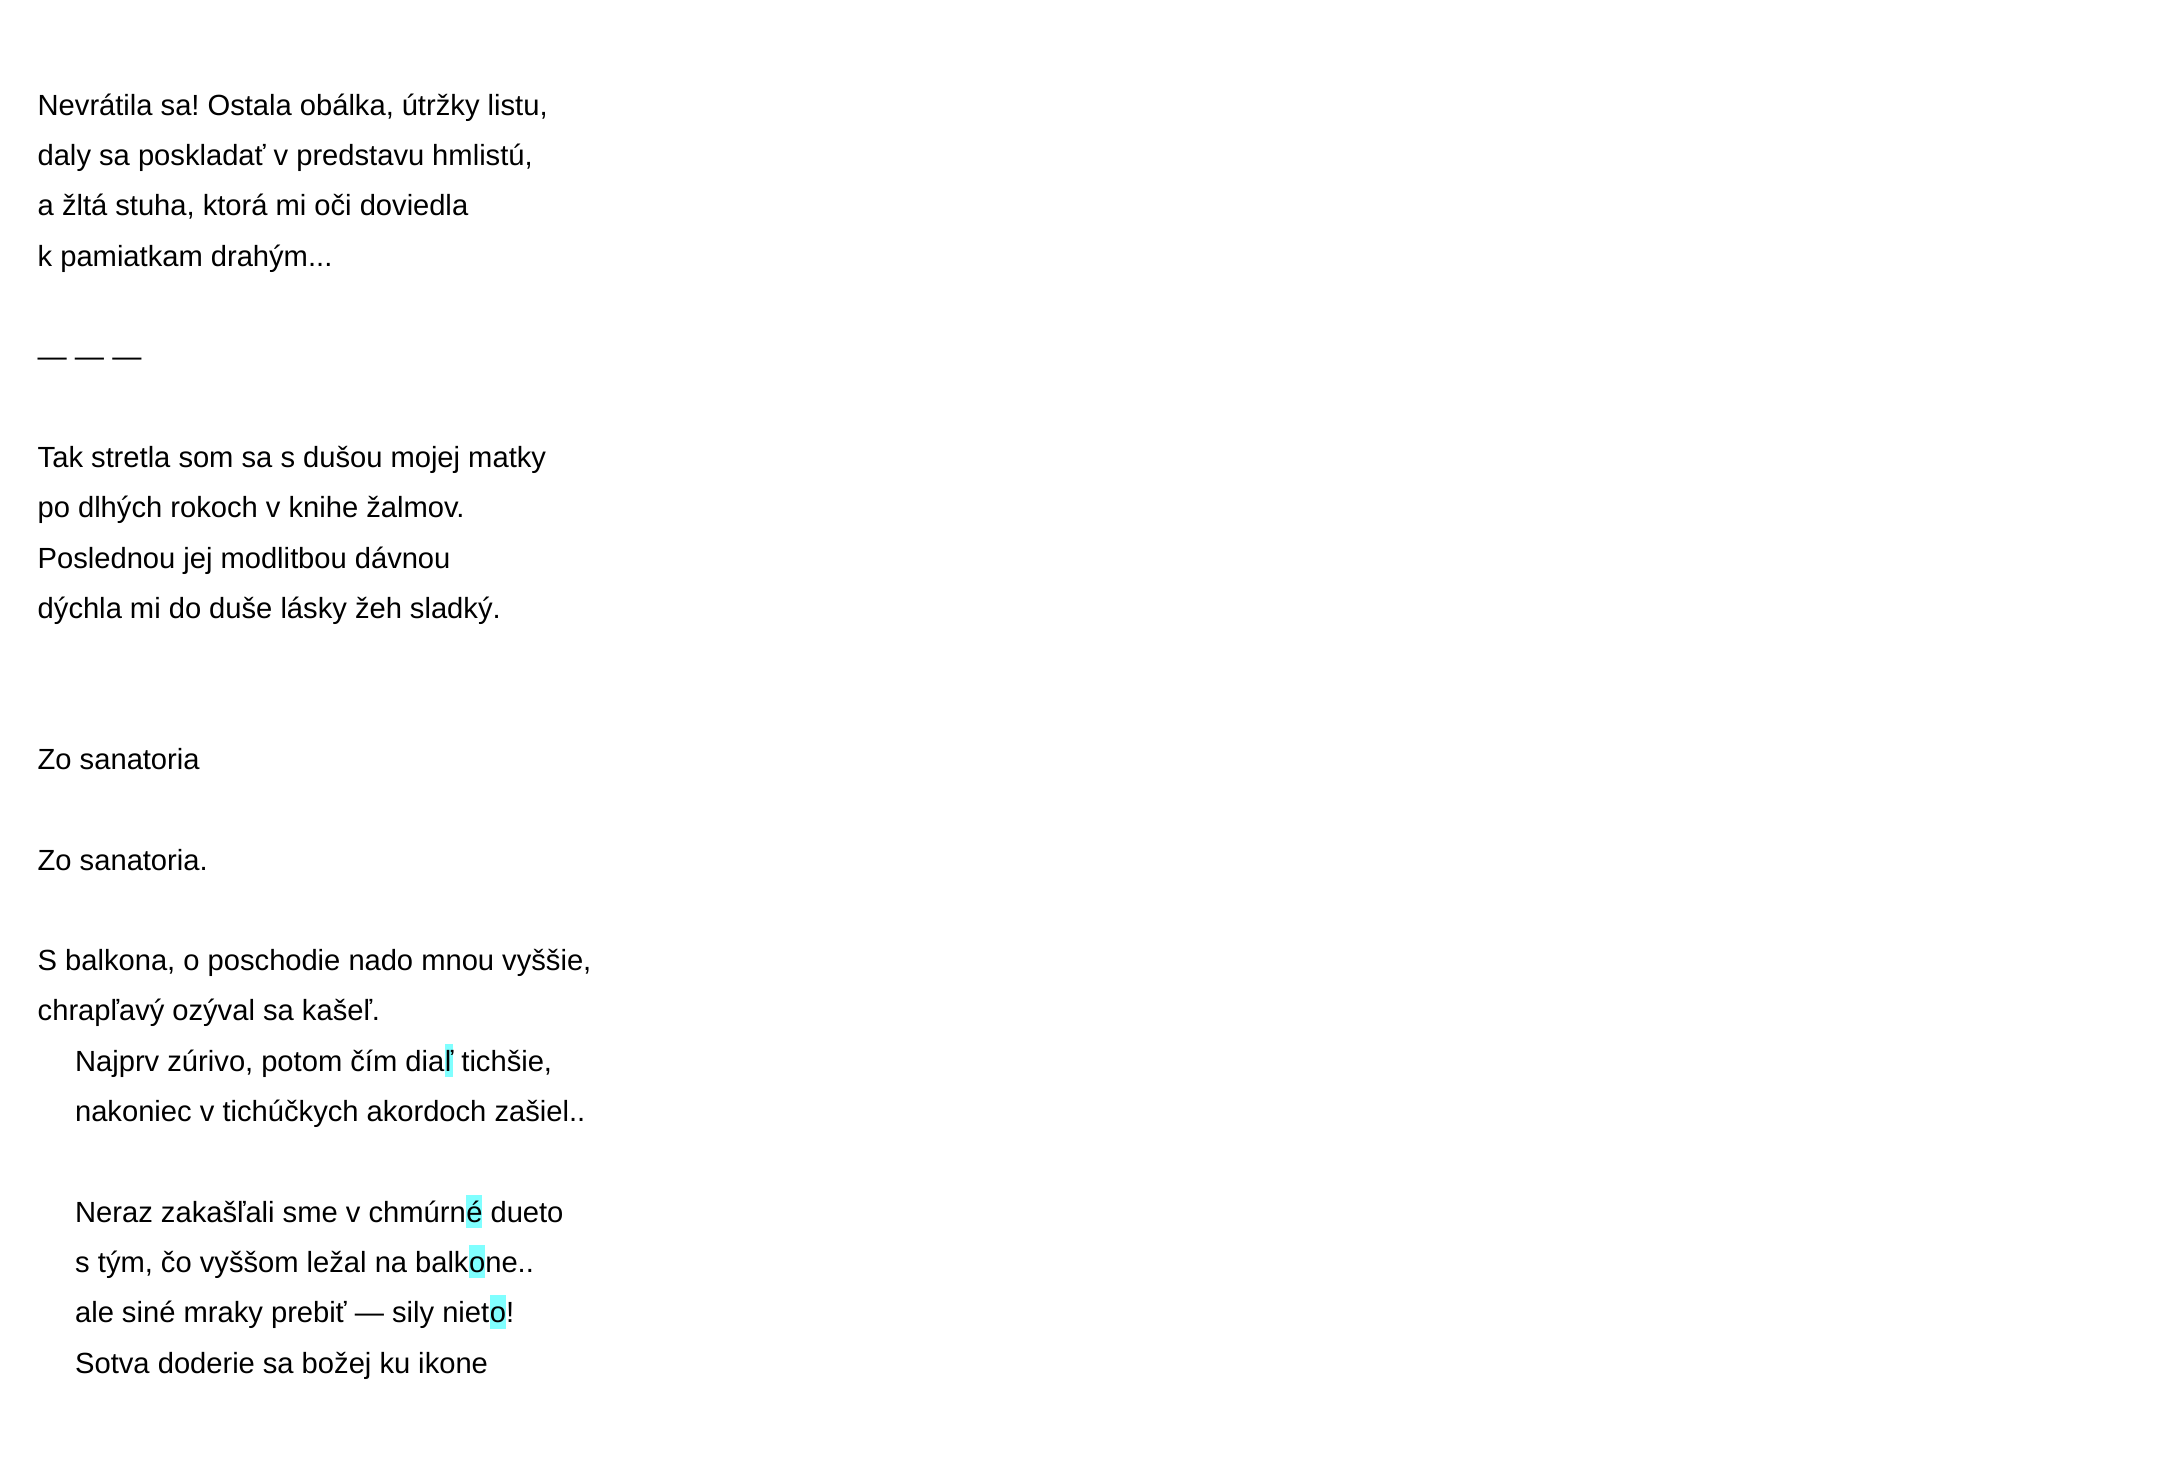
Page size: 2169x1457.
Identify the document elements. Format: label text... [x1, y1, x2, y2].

text Neraz zakašľali sme v chmúrné dueto [37, 1195, 1130, 1228]
text nakoniec v tichúčkych akordoch zašiel.. [37, 1094, 1130, 1128]
text Poslednou jej modlitbou dávnou [37, 541, 1130, 574]
text a žltá stuha, ktorá mi oči doviedla [37, 188, 1130, 222]
text daly sa poskladať v predstavu hmlistú, [37, 138, 1130, 172]
text Sotva doderie sa božej ku ikone [37, 1346, 1130, 1379]
text — — — [37, 339, 1130, 373]
subtitle Zo sanatoria. [37, 842, 1130, 876]
text Najprv zúrivo, potom čím diaľ tichšie, [37, 1044, 1130, 1077]
text Zo sanatoria [37, 742, 1130, 775]
text S balkona, o poschodie nado mnou vyššie, [37, 943, 1130, 977]
text s tým, čo vyššom ležal na balkone.. [37, 1245, 1130, 1278]
text Tak stretla som sa s dušou mojej matky [37, 440, 1130, 473]
text Nevrátila sa! Ostala obálka, útržky listu, [37, 88, 1130, 121]
text ale siné mraky prebiť — sily nieto! [37, 1295, 1130, 1329]
text dýchla mi do duše lásky žeh sladký. [37, 591, 1130, 624]
text po dlhých rokoch v knihe žalmov. [37, 490, 1130, 524]
text k pamiatkam drahým... [37, 239, 1130, 272]
text chrapľavý ozýval sa kašeľ. [37, 993, 1130, 1027]
